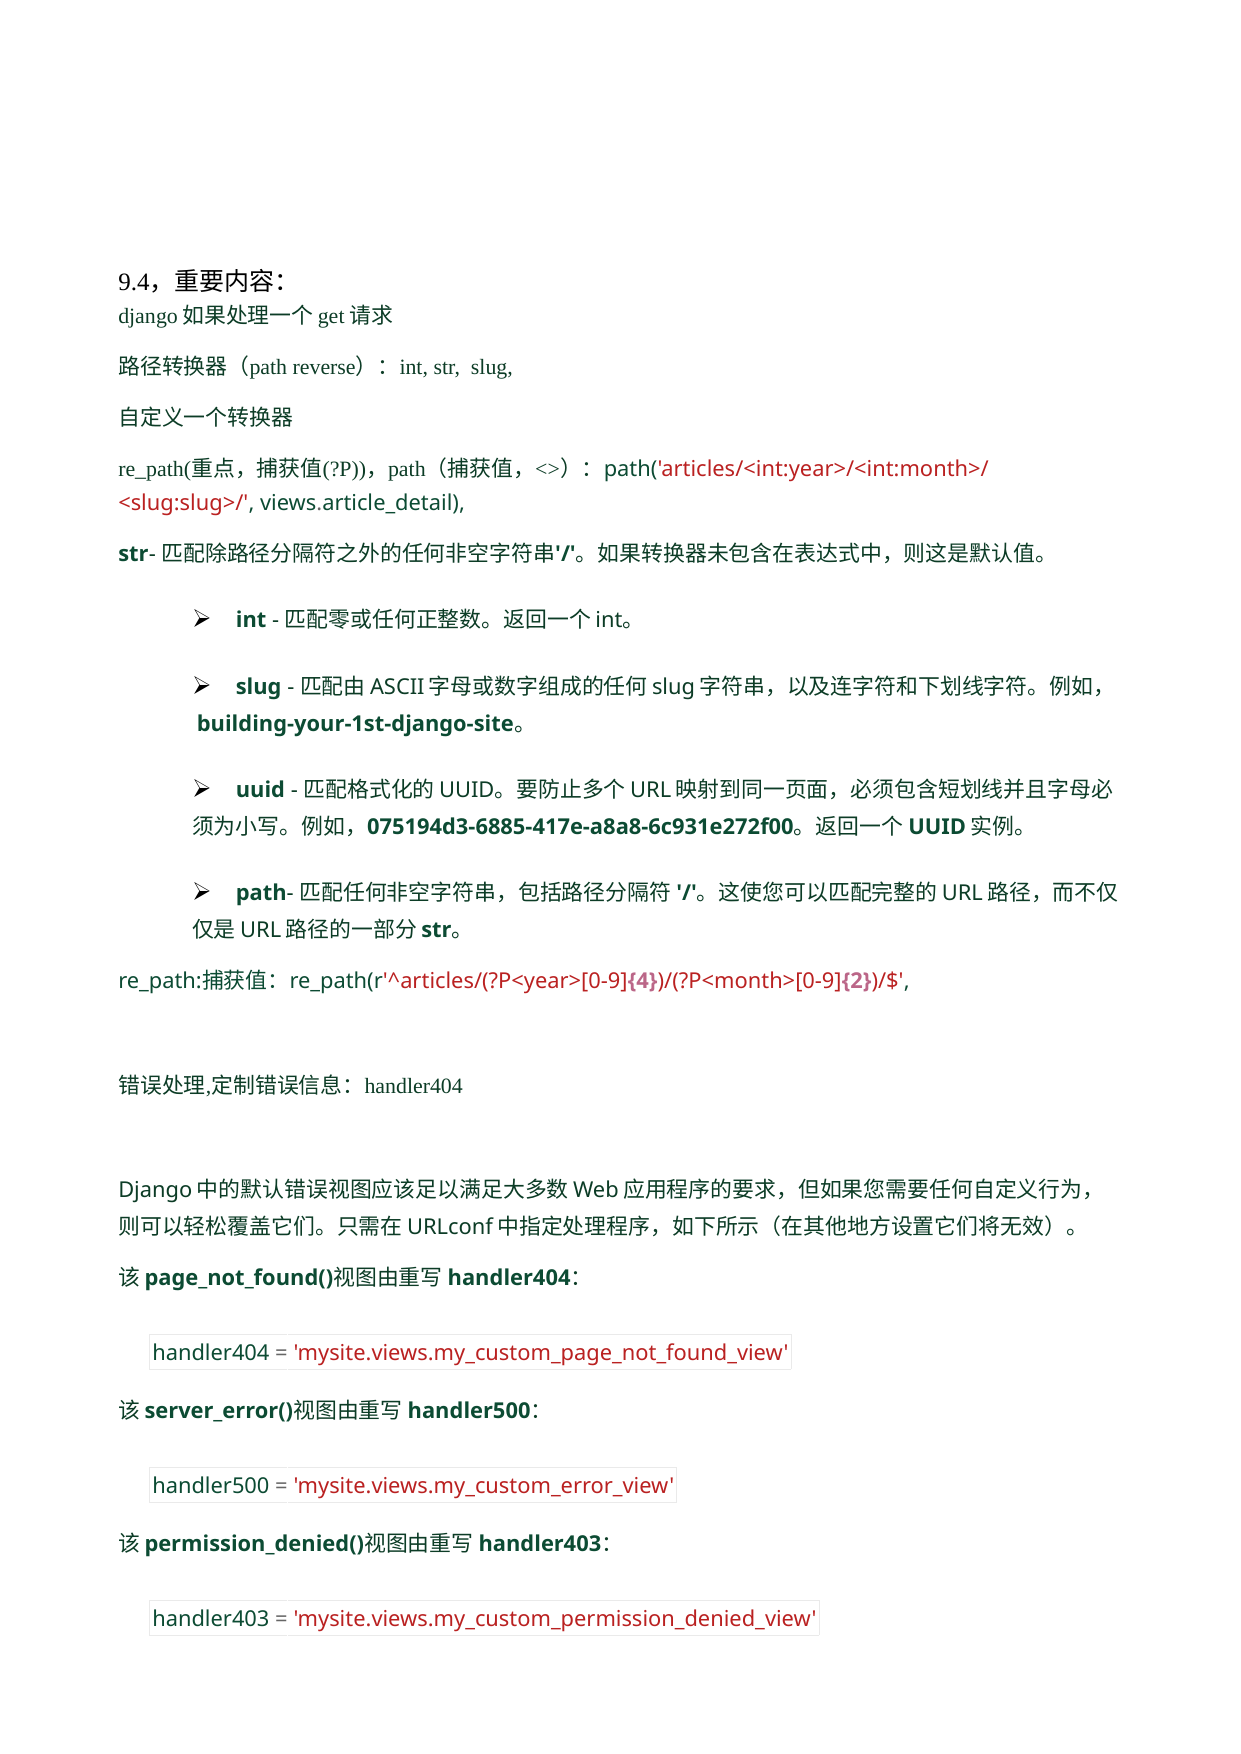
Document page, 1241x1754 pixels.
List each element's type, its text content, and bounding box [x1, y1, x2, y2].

list int - 匹配零或任何正整数。返回一个int。 [192, 602, 1122, 634]
list path- 匹配任何非空字符串，包括路径分隔符 '/'。这使您可以匹配完整的URL路径，而不仅仅是URL路径的一部分str。 [192, 875, 1122, 944]
text str- 匹配除路径分隔符之外的任何非空字符串'/'。如果转换器未包含在表达式中，则这是默认值。 [118, 536, 1122, 568]
list uuid - 匹配格式化的UUID。要防止多个URL映射到同一页面，必须包含短划线并且字母必须为小写。例如，075194d3-6885-417e-a8a8-6c931e272f00。返回一个 UUID实例。 [192, 772, 1122, 841]
text 该server_error()视图由重写 handler500： [118, 1393, 1122, 1424]
text Django中的默认错误视图应该足以满足大多数Web应用程序的要求，但如果您需要任何自定义行为，则可以轻松覆盖它们。只需在URLconf中指定处理程序，如下所示（在其他地方设置它们将无效）。 [118, 1172, 1122, 1241]
text 9.4，重要内容： [118, 262, 1122, 298]
text re_path:捕获值：re_path(r'^articles/(?P<year>[0-9]{4})/(?P<month>[0-9]{2})/$', [118, 963, 1122, 995]
text [677, 1467, 1091, 1502]
list slug - 匹配由ASCII字母或数字组成的任何slug字符串，以及连字符和下划线字符。例如， building-your-1st-django-site。 [192, 669, 1122, 737]
text django如果处理一个get请求 [118, 298, 1122, 330]
text handler404 = 'mysite.views.my_custom_page_not_found_view' [150, 1335, 791, 1369]
text 错误处理,定制错误信息：handler404 [118, 1068, 1122, 1099]
text handler403 = 'mysite.views.my_custom_permission_denied_view' [150, 1601, 819, 1635]
text [792, 1334, 1091, 1369]
text [820, 1600, 1091, 1635]
text 该page_not_found()视图由重写 handler404： [118, 1260, 1122, 1292]
text 该permission_denied()视图由重写 handler403： [118, 1526, 1122, 1557]
text 路径转换器（path reverse）：int, str, slug, [118, 349, 1122, 381]
text 自定义一个转换器 [118, 400, 1122, 432]
text re_path(重点，捕获值(?P))，path（捕获值，<>）：path('articles/<int:year>/<int:month>/<slug:slug>/', views.article_detail), [118, 451, 1122, 517]
text handler500 = 'mysite.views.my_custom_error_view' [150, 1468, 676, 1502]
